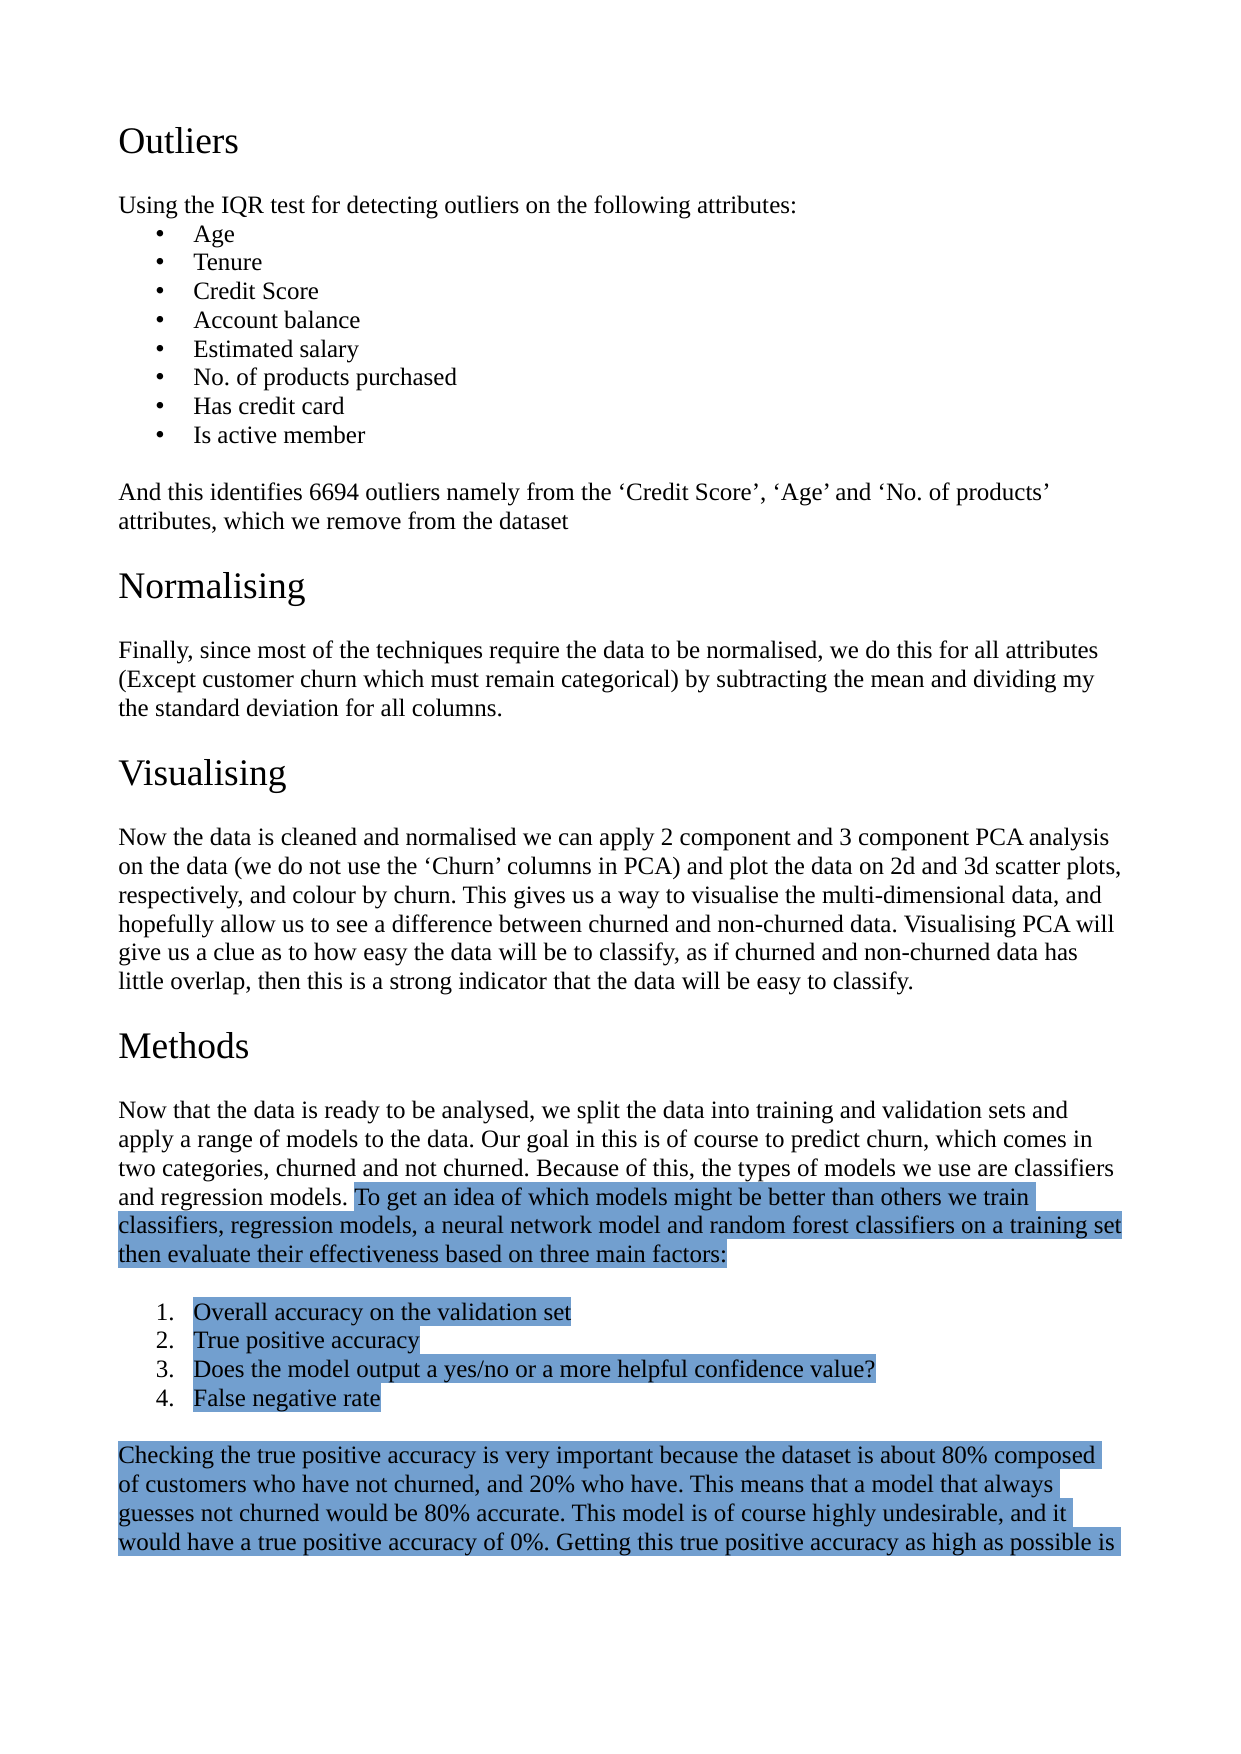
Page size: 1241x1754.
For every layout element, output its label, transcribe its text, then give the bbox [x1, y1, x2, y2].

text Methods [118, 1024, 1122, 1067]
list Overall accuracy on the validation set [156, 1297, 1122, 1326]
text Checking the true positive accuracy is very important because the dataset is about 80% composed of customers who have not churned, and 20% who have. This means that a model that always guesses not churned would be 80% accurate. This model is of course highly undesirable, and it would have a true positive accuracy of 0%. Getting this true positive accuracy as high as possible is [118, 1441, 1122, 1556]
text Now the data is cleaned and normalised we can apply 2 component and 3 component PCA analysis on the data (we do not use the ‘Churn’ columns in PCA) and plot the data on 2d and 3d scatter plots, respectively, and colour by churn. This gives us a way to visualise the multi-dimensional data, and hopefully allow us to see a difference between churned and non-churned data. Visualising PCA will give us a clue as to how easy the data will be to classify, as if churned and non-churned data has little overlap, then this is a strong indicator that the data will be easy to classify. [118, 822, 1122, 995]
list Has credit card [156, 391, 1122, 420]
text Normalising [118, 564, 1122, 607]
list No. of products purchased [156, 362, 1122, 391]
text Outliers [118, 118, 1122, 161]
list Estimated salary [156, 334, 1122, 362]
text And this identifies 6694 outliers namely from the ‘Credit Score’, ‘Age’ and ‘No. of products’ attributes, which we remove from the dataset [118, 477, 1122, 535]
text Now that the data is ready to be analysed, we split the data into training and validation sets and apply a range of models to the data. Our goal in this is of course to predict churn, which comes in two categories, churned and not churned. Because of this, the types of models we use are classifiers and regression models. To get an idea of which models might be better than others we train classifiers, regression models, a neural network model and random forest classifiers on a training set then evaluate their effectiveness based on three main factors: [118, 1096, 1122, 1268]
list Age [156, 219, 1122, 247]
text Visualising [118, 751, 1122, 794]
text Finally, since most of the techniques require the data to be normalised, we do this for all attributes (Except customer churn which must remain categorical) by subtracting the mean and dividing my the standard deviation for all columns. [118, 636, 1122, 722]
list False negative rate [156, 1383, 1122, 1412]
list Credit Score [156, 276, 1122, 305]
list True positive accuracy [156, 1326, 1122, 1354]
list Account balance [156, 305, 1122, 334]
list Tenure [156, 247, 1122, 276]
list Does the model output a yes/no or a more helpful confidence value? [156, 1354, 1122, 1383]
list Is active member [156, 420, 1122, 449]
text Using the IQR test for detecting outliers on the following attributes: [118, 190, 1122, 219]
